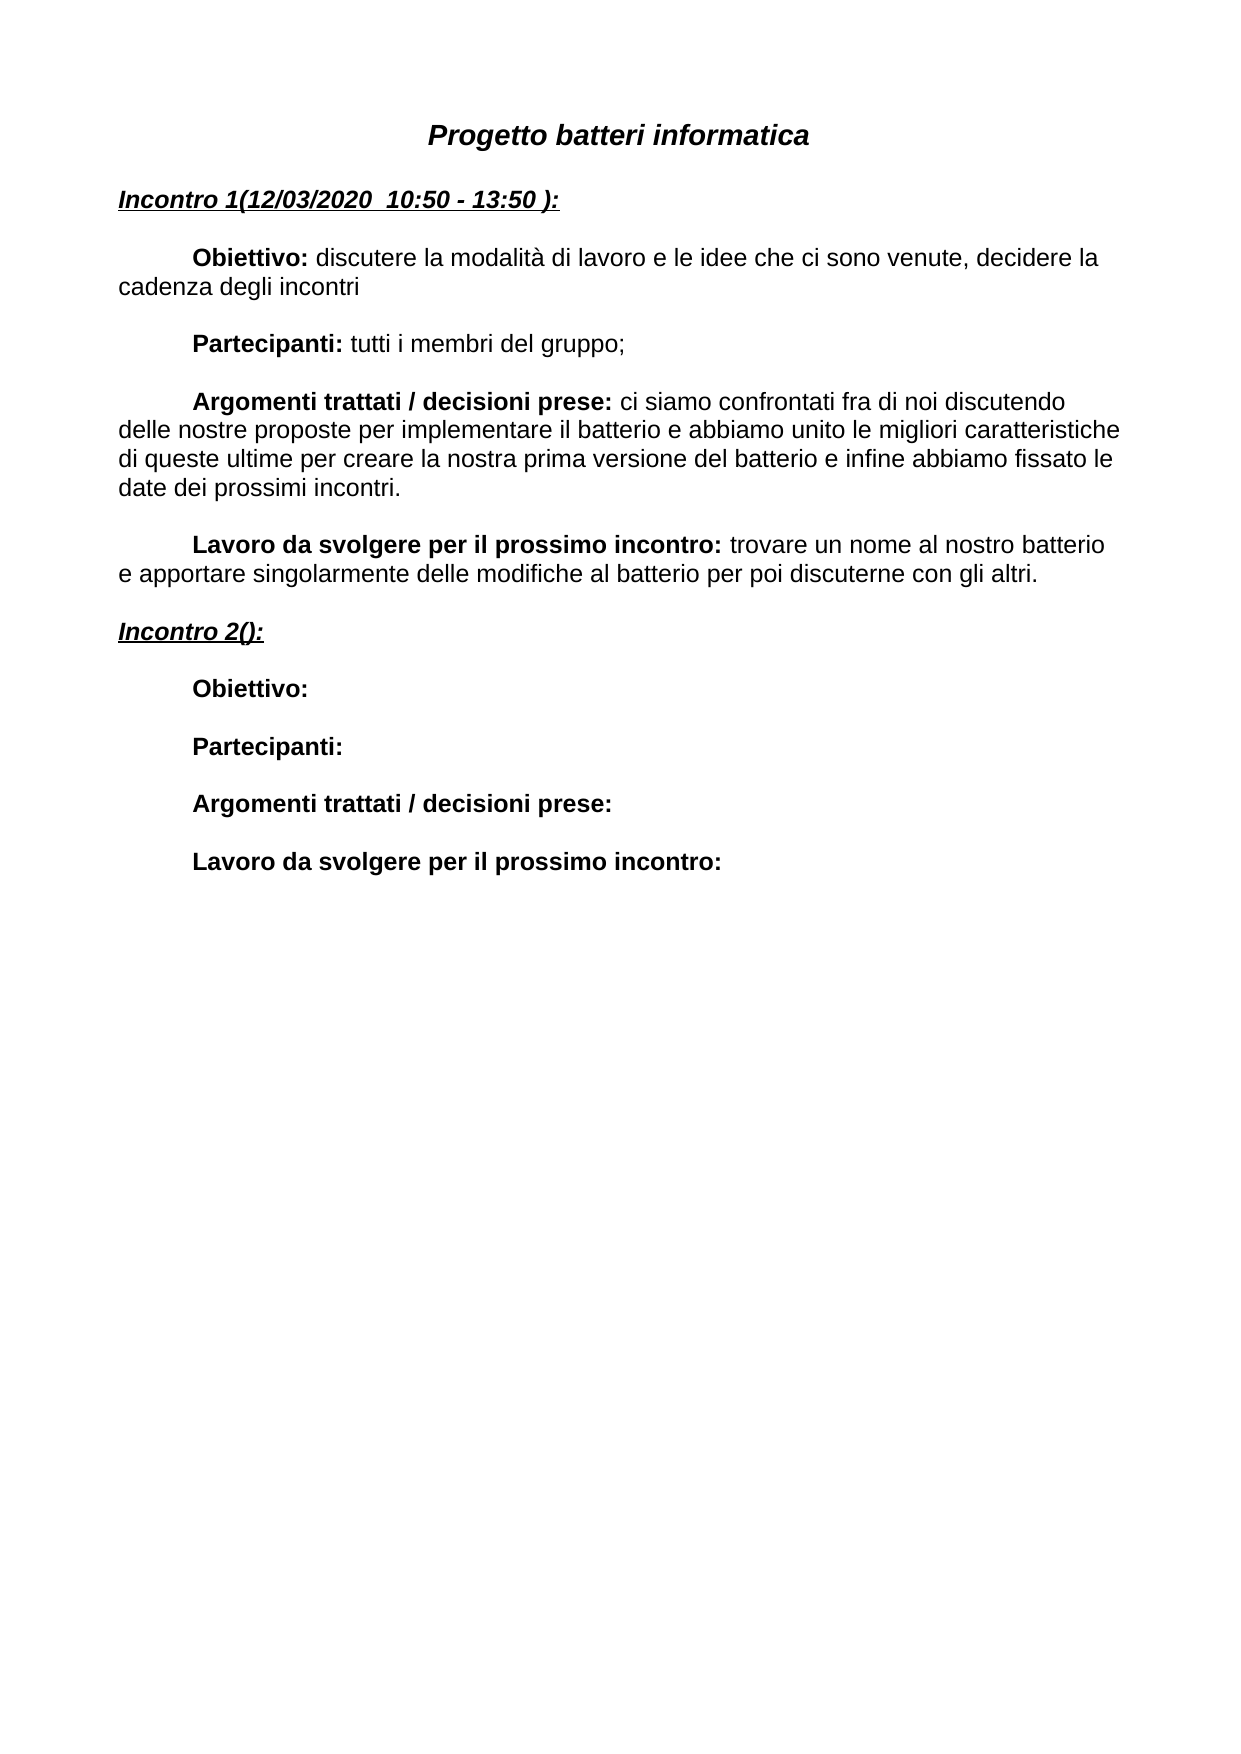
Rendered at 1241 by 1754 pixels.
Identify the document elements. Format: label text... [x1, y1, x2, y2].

text Argomenti trattati / decisioni prese: [118, 789, 1122, 818]
text Progetto batteri informatica [118, 118, 1122, 152]
text Incontro 2(): [118, 616, 1122, 645]
text Argomenti trattati / decisioni prese: ci siamo confrontati fra di noi discutendo delle nostre proposte per implementare il batterio e abbiamo unito le migliori caratteristiche di queste ultime per creare la nostra prima versione del batterio e infine abbiamo fissato le date dei prossimi incontri. [118, 386, 1122, 501]
text Obiettivo: discutere la modalità di lavoro e le idee che ci sono venute, decidere la cadenza degli incontri [118, 243, 1122, 300]
text Incontro 1(12/03/2020 10:50 - 13:50 ): [118, 185, 1122, 214]
text Obiettivo: [118, 674, 1122, 703]
text Partecipanti: tutti i membri del gruppo; [118, 329, 1122, 358]
text Lavoro da svolgere per il prossimo incontro: [118, 846, 1122, 875]
text Partecipanti: [118, 731, 1122, 760]
text Lavoro da svolgere per il prossimo incontro: trovare un nome al nostro batterio e apportare singolarmente delle modifiche al batterio per poi discuterne con gli altri. [118, 530, 1122, 588]
